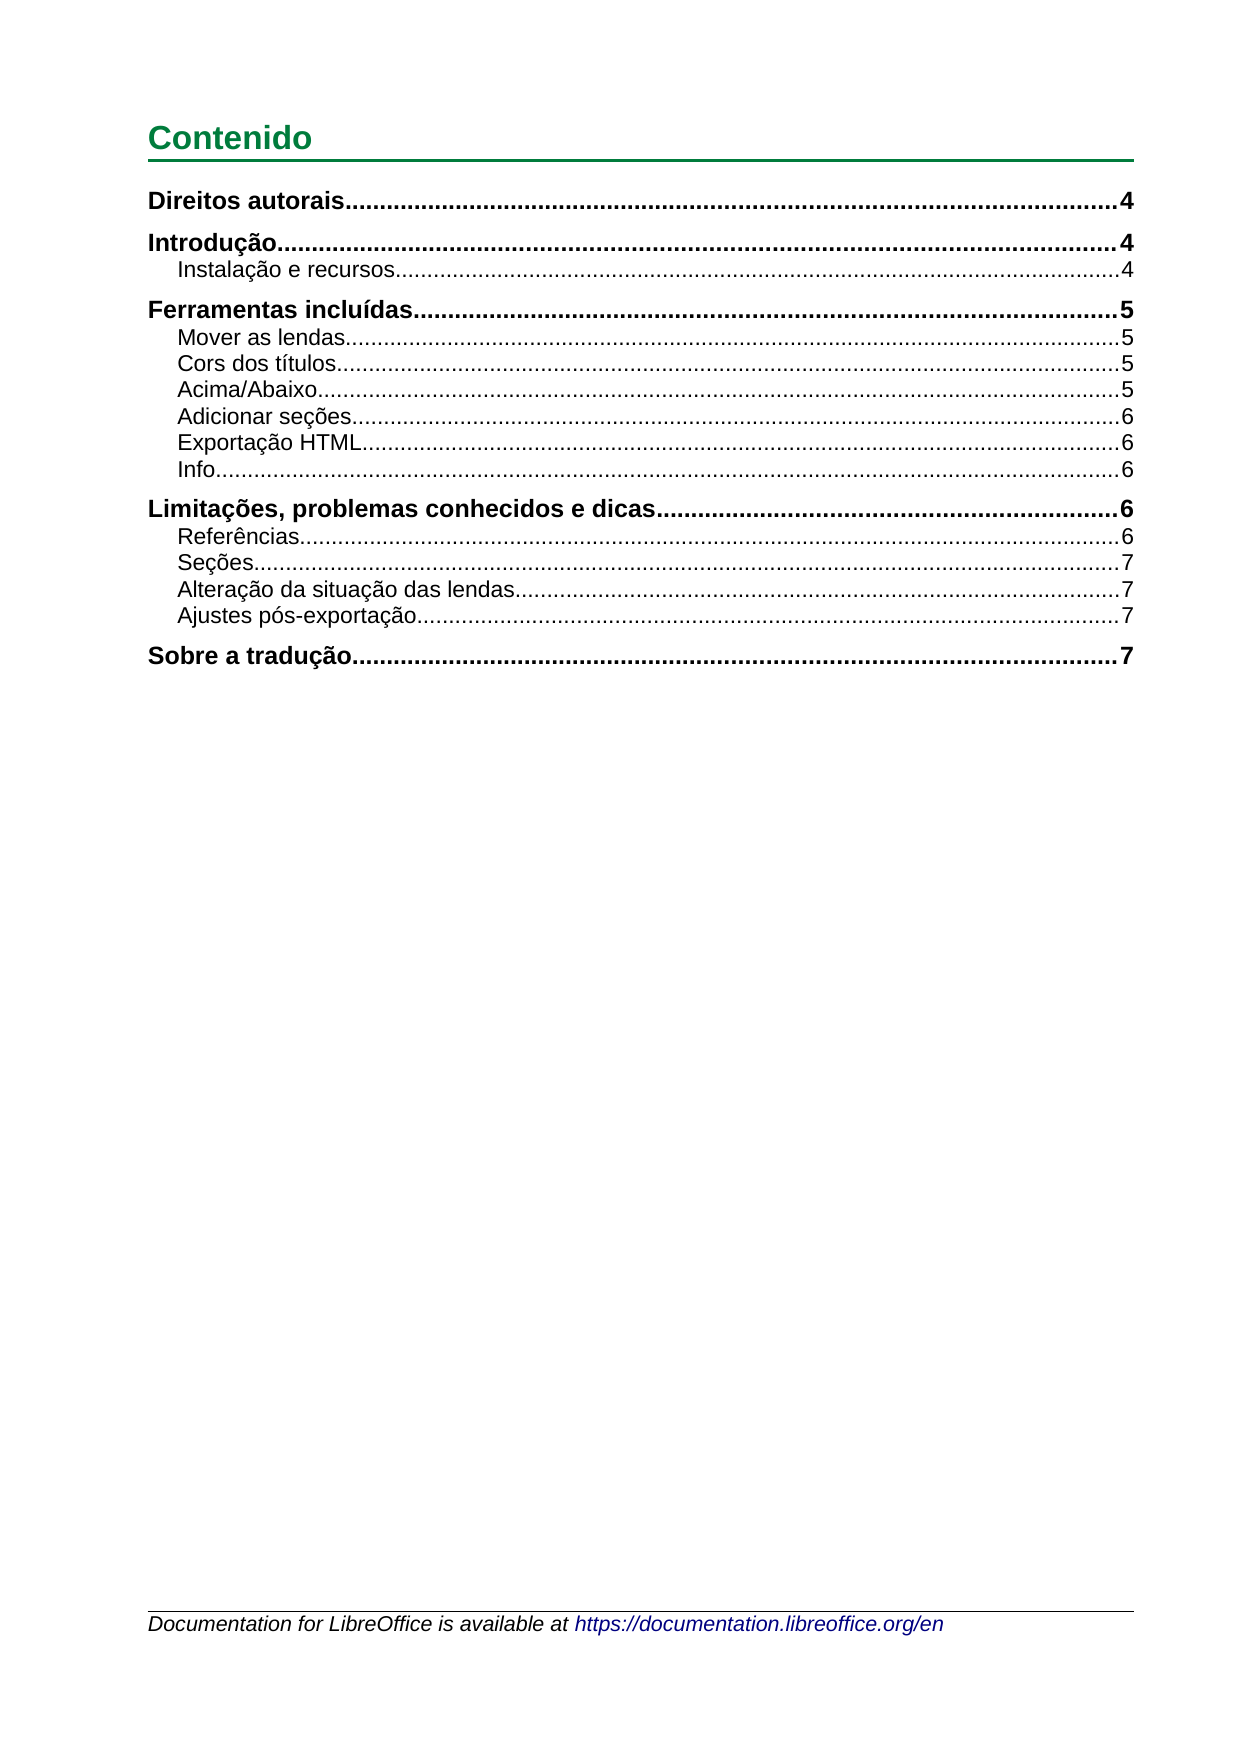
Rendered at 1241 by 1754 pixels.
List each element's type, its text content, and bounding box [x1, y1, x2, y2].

text Cors dos títulos 5 [177, 350, 1134, 376]
text Instalação e recursos 4 [177, 256, 1134, 283]
text Referências 6 [177, 523, 1134, 549]
text Ferramentas incluídas 5 [148, 295, 1134, 324]
text Info 6 [177, 456, 1134, 482]
text Adicionar seções 6 [177, 403, 1134, 429]
text Acima/Abaixo 5 [177, 376, 1134, 403]
text Seções 7 [177, 549, 1134, 576]
text Introdução 4 [148, 227, 1134, 256]
text Limitações, problemas conhecidos e dicas 6 [148, 494, 1134, 523]
text Exportação HTML 6 [177, 429, 1134, 456]
text Mover as lendas 5 [177, 324, 1134, 350]
text Direitos autorais 4 [148, 186, 1134, 215]
subtitle Contenido [148, 118, 1134, 159]
text Alteração da situação das lendas 7 [177, 576, 1134, 602]
text Sobre a tradução 7 [148, 641, 1134, 669]
text Ajustes pós-exportação. 7 [177, 602, 1134, 628]
